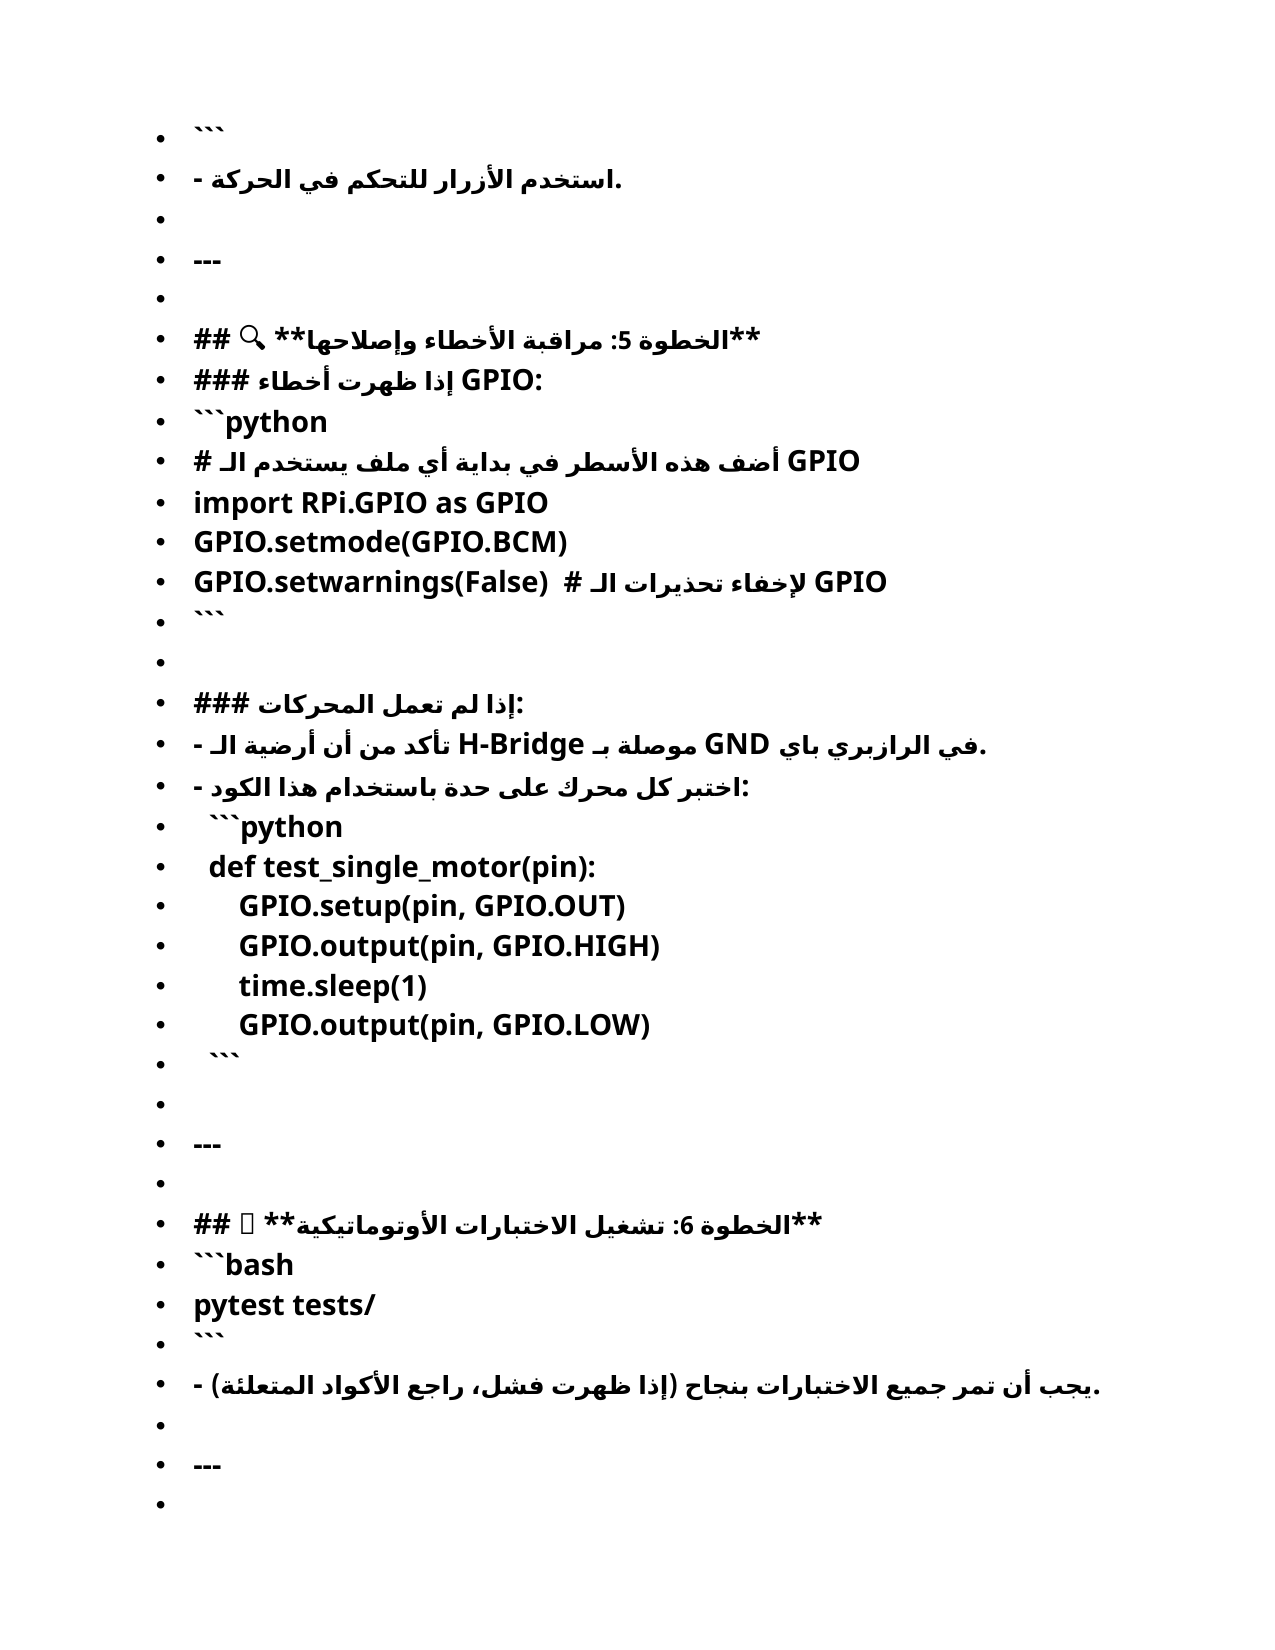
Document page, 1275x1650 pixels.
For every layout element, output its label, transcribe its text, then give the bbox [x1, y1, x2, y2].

list ``` [156, 118, 1157, 158]
list ## 🧪 **الخطوة 6: تشغيل الاختبارات الأوتوماتيكية** [156, 1203, 1157, 1244]
list ## 🔍 **الخطوة 5: مراقبة الأخطاء وإصلاحها** [156, 318, 1157, 359]
list GPIO.setup(pin, GPIO.OUT) [156, 886, 1157, 925]
list ``` [156, 603, 1157, 642]
list - تأكد من أن أرضية الـ H-Bridge موصلة بـ GND في الرازبري باي. [156, 723, 1157, 765]
list time.sleep(1) [156, 965, 1157, 1004]
list import RPi.GPIO as GPIO [156, 482, 1157, 522]
list GPIO.setwarnings(False) # لإخفاء تحذيرات الـ GPIO [156, 561, 1157, 603]
list # أضف هذه الأسطر في بداية أي ملف يستخدم الـ GPIO [156, 441, 1157, 482]
list ```bash [156, 1244, 1157, 1284]
list ### إذا لم تعمل المحركات: [156, 682, 1157, 723]
list ``` [156, 1324, 1157, 1363]
list --- [156, 1444, 1157, 1484]
list GPIO.output(pin, GPIO.LOW) [156, 1004, 1157, 1044]
list ### إذا ظهرت أخطاء GPIO: [156, 359, 1157, 401]
list GPIO.output(pin, GPIO.HIGH) [156, 925, 1157, 965]
list GPIO.setmode(GPIO.BCM) [156, 522, 1157, 561]
list - يجب أن تمر جميع الاختبارات بنجاح (إذا ظهرت فشل، راجع الأكواد المتعلئة). [156, 1363, 1157, 1405]
list --- [156, 1124, 1157, 1163]
list - اختبر كل محرك على حدة باستخدام هذا الكود: [156, 765, 1157, 806]
list ```python [156, 401, 1157, 441]
list - استخدم الأزرار للتحكم في الحركة. [156, 158, 1157, 199]
list ```python [156, 806, 1157, 846]
list ``` [156, 1044, 1157, 1084]
list pytest tests/ [156, 1284, 1157, 1324]
list --- [156, 239, 1157, 278]
list def test_single_motor(pin): [156, 846, 1157, 886]
